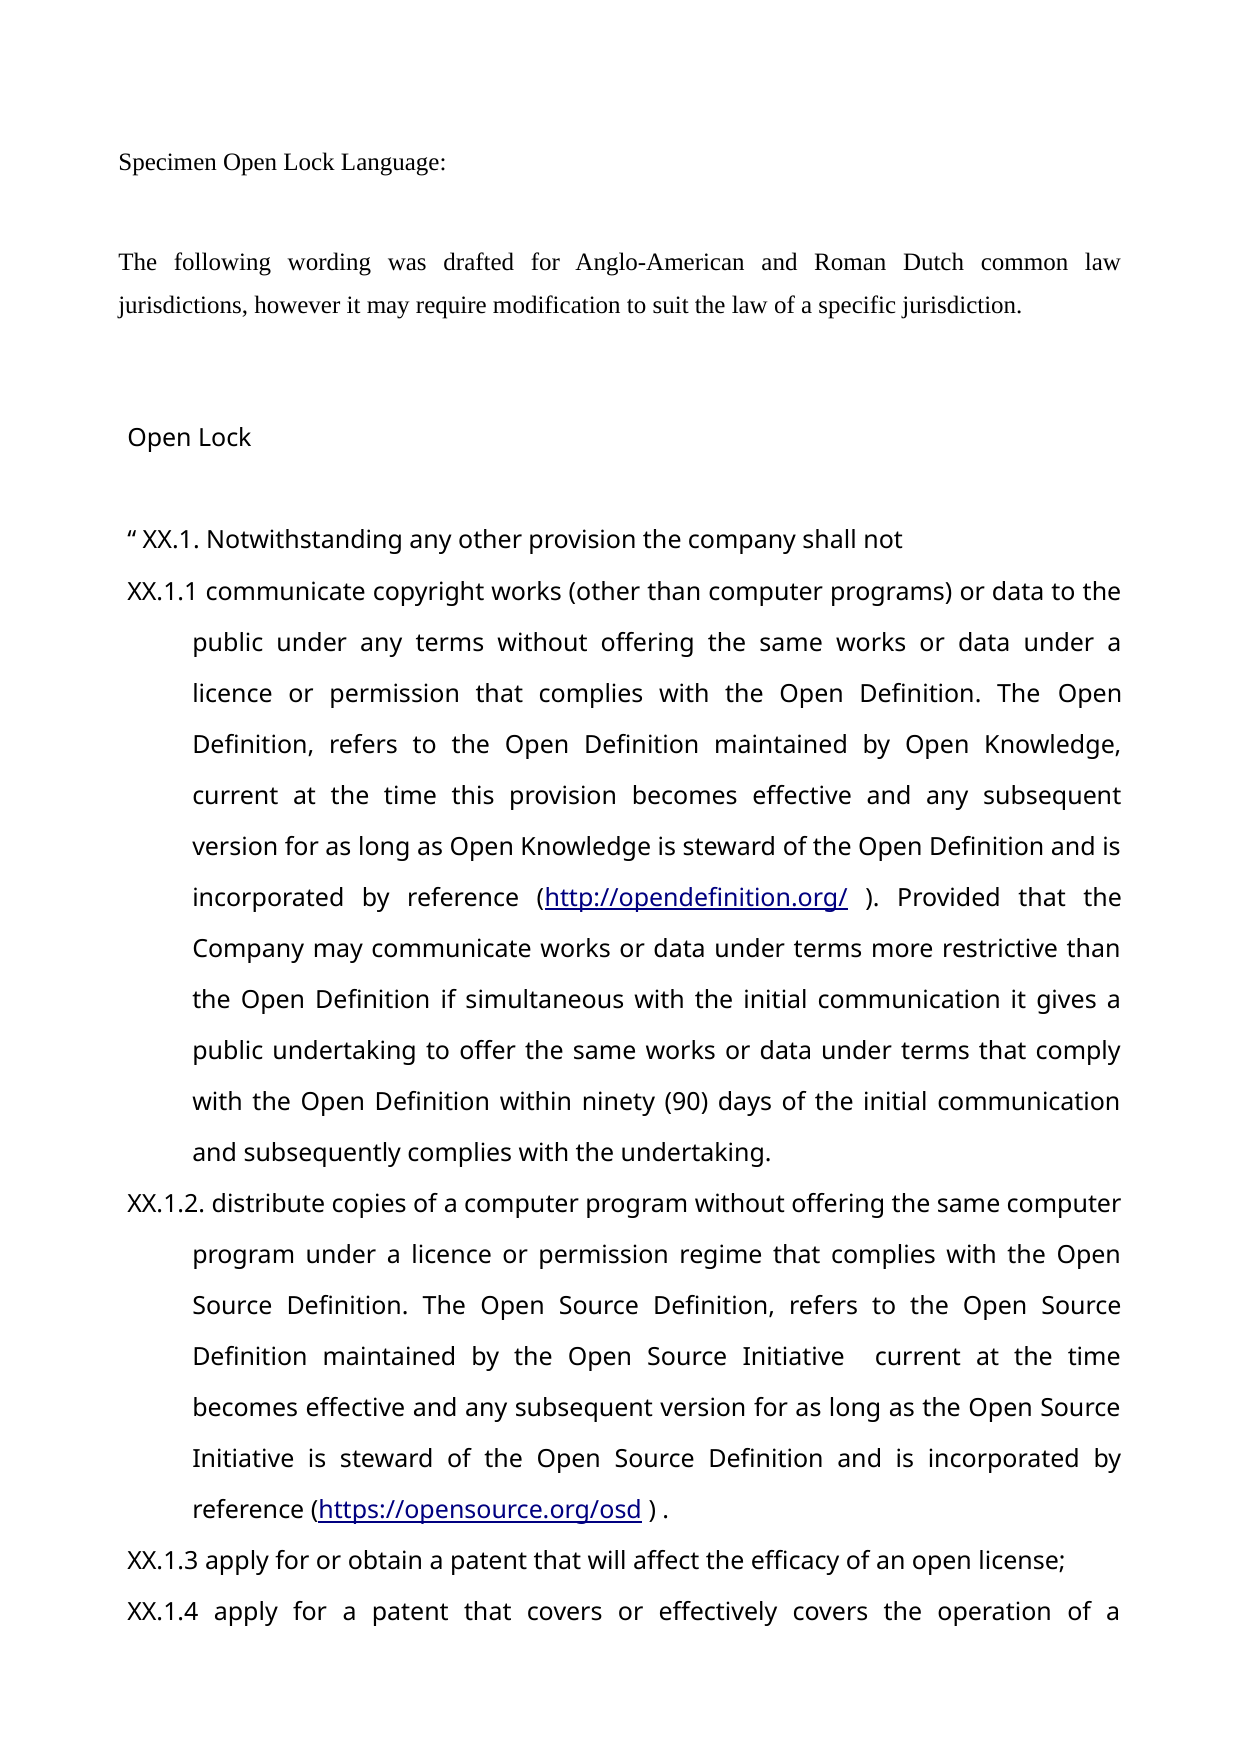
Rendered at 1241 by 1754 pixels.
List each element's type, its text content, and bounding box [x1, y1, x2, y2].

text XX.1.1 communicate copyright works (other than computer programs) or data to the public under any terms without offering the same works or data under a licence or permission that complies with the Open Definition. The Open Definition, refers to the Open Definition maintained by Open Knowledge, current at the time this provision becomes effective and any subsequent version for as long as Open Knowledge is steward of the Open Definition and is incorporated by reference (http://opendefinition.org/ ). Provided that the Company may communicate works or data under terms more restrictive than the Open Definition if simultaneous with the initial communication it gives a public undertaking to offer the same works or data under terms that comply with the Open Definition within ninety (90) days of the initial communication and subsequently complies with the undertaking. [127, 573, 1122, 1169]
text Specimen Open Lock Language: [118, 147, 1122, 176]
text XX.1.2. distribute copies of a computer program without offering the same computer program under a licence or permission regime that complies with the Open Source Definition. The Open Source Definition, refers to the Open Source Definition maintained by the Open Source Initiative current at the time becomes effective and any subsequent version for as long as the Open Source Initiative is steward of the Open Source Definition and is incorporated by reference (https://opensource.org/osd ) . [127, 1186, 1122, 1526]
text XX.1.3 apply for or obtain a patent that will affect the efficacy of an open license; [127, 1543, 1122, 1577]
text “ XX.1. Notwithstanding any other provision the company shall not [127, 522, 1122, 556]
text XX.1.4 apply for a patent that covers or effectively covers the operation of a [127, 1594, 1122, 1628]
text Open Lock [127, 420, 1122, 454]
text The following wording was drafted for Anglo-American and Roman Dutch common law jurisdictions, however it may require modification to suit the law of a specific jurisdiction. [118, 247, 1122, 319]
